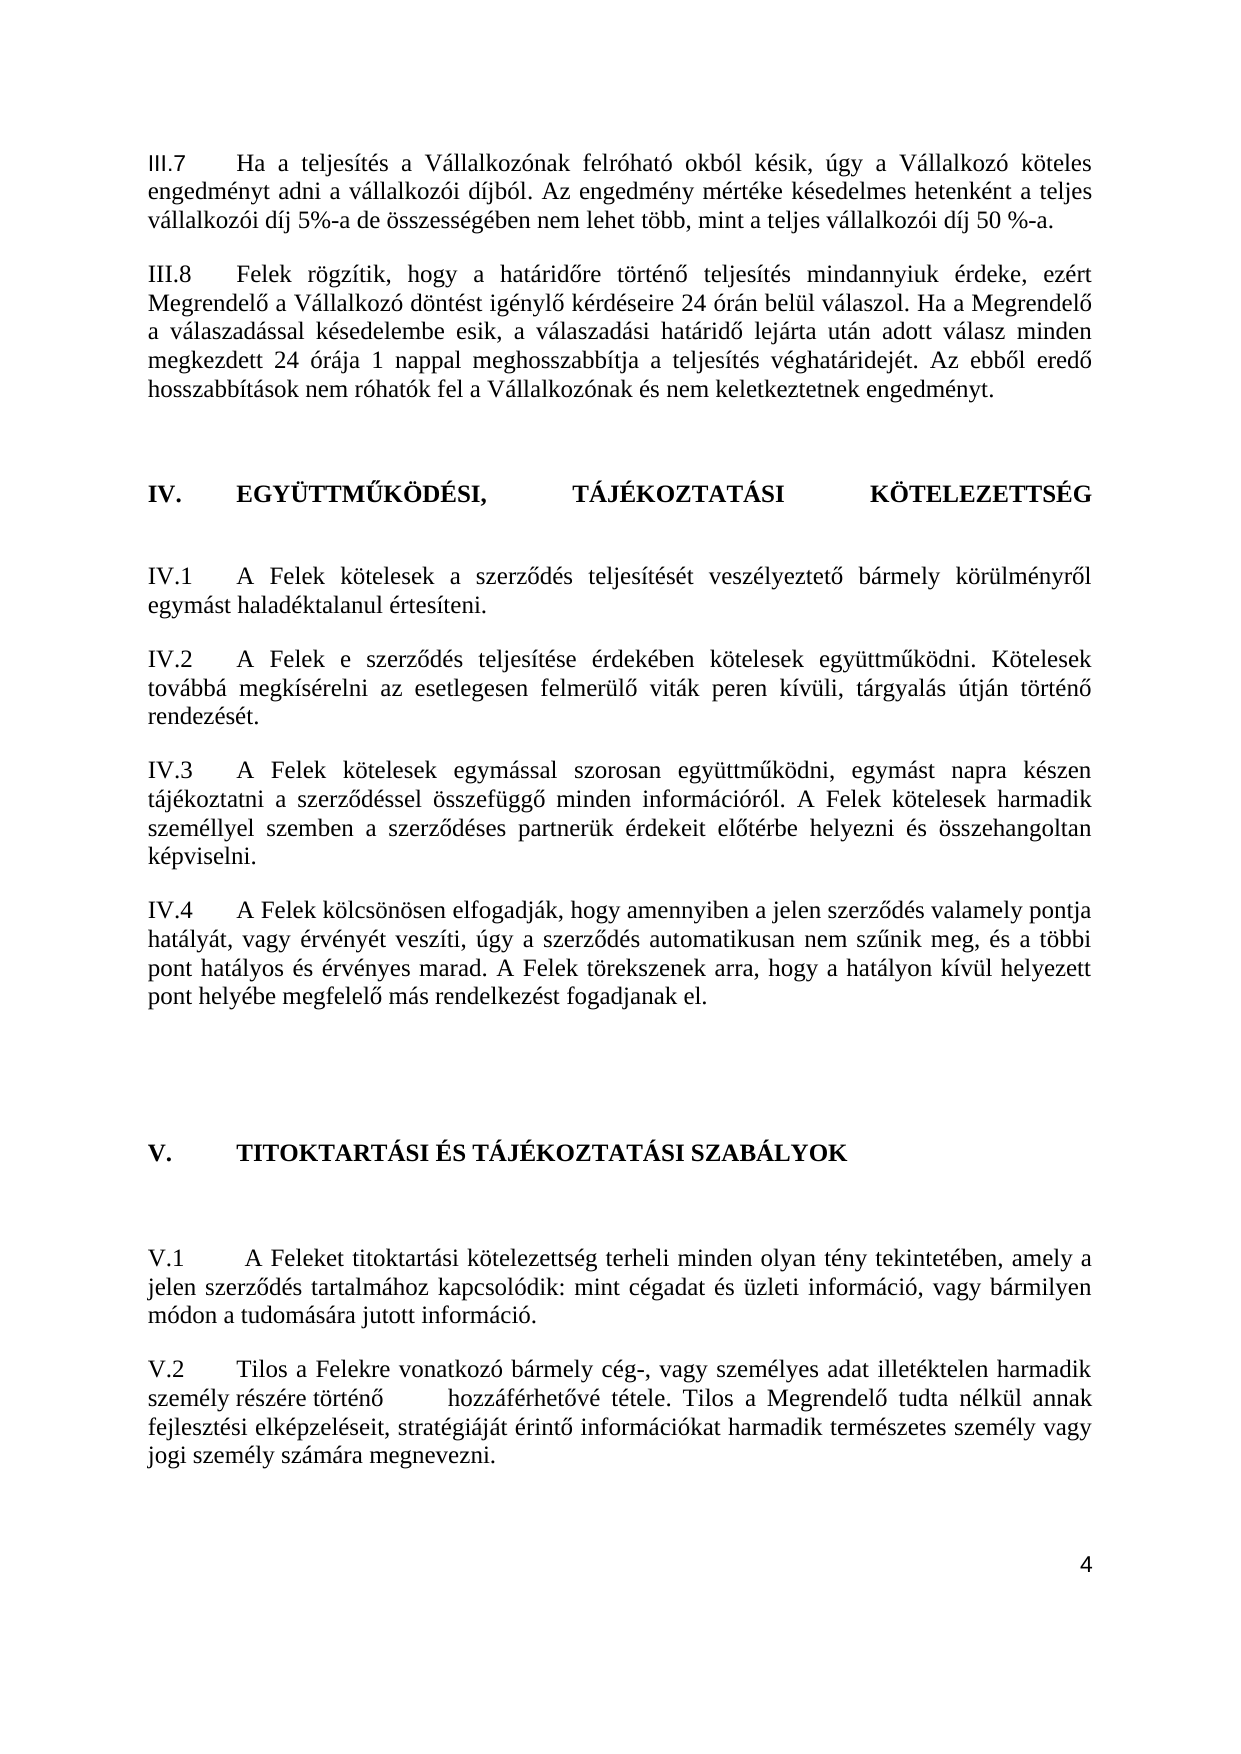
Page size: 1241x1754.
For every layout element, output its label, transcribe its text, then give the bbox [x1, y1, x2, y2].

list A Felek e szerződés teljesítése érdekében kötelesek együttműködni. Kötelesek továbbá megkísérelni az esetlegesen felmerülő viták peren kívüli, tárgyalás útján történő rendezését. [148, 644, 1093, 730]
list A Felek kötelesek egymással szorosan együttműködni, egymást napra készen tájékoztatni a szerződéssel összefüggő minden információról. A Felek kötelesek harmadik személlyel szemben a szerződéses partnerük érdekeit előtérbe helyezni és összehangoltan képviselni. [148, 755, 1093, 870]
list A Feleket titoktartási kötelezettség terheli minden olyan tény tekintetében, amely a jelen szerződés tartalmához kapcsolódik: mint cégadat és üzleti információ, vagy bármilyen módon a tudomására jutott információ. [148, 1243, 1093, 1329]
list A Felek kötelesek a szerződés teljesítését veszélyeztető bármely körülményről egymást haladéktalanul értesíteni. [148, 561, 1093, 619]
list Felek rögzítik, hogy a határidőre történő teljesítés mindannyiuk érdeke, ezért Megrendelő a Vállalkozó döntést igénylő kérdéseire 24 órán belül válaszol. Ha a Megrendelő a válaszadással késedelembe esik, a válaszadási határidő lejárta után adott válasz minden megkezdett 24 órája 1 nappal meghosszabbítja a teljesítés véghatáridejét. Az ebből eredő hosszabbítások nem róhatók fel a Vállalkozónak és nem keletkeztetnek engedményt. [148, 259, 1093, 403]
list EGYÜTTMŰKÖDÉSI, TÁJÉKOZTATÁSI KÖTELEZETTSÉG [148, 479, 1093, 536]
list Ha a teljesítés a Vállalkozónak felróható okból késik, úgy a Vállalkozó köteles engedményt adni a vállalkozói díjból. Az engedmény mértéke késedelmes hetenként a teljes vállalkozói díj 5%-a de összességében nem lehet több, mint a teljes vállalkozói díj 50 %-a. [148, 148, 1093, 234]
list TITOKTARTÁSI ÉS TÁJÉKOZTATÁSI SZABÁLYOK [148, 1138, 1093, 1167]
list A Felek kölcsönösen elfogadják, hogy amennyiben a jelen szerződés valamely pontja hatályát, vagy érvényét veszíti, úgy a szerződés automatikusan nem szűnik meg, és a többi pont hatályos és érvényes marad. A Felek törekszenek arra, hogy a hatályon kívül helyezett pont helyébe megfelelő más rendelkezést fogadjanak el. [148, 895, 1093, 1010]
list Tilos a Felekre vonatkozó bármely cég-, vagy személyes adat illetéktelen harmadik személy részére történő hozzáférhetővé tétele. Tilos a Megrendelő tudta nélkül annak fejlesztési elképzeléseit, stratégiáját érintő információkat harmadik természetes személy vagy jogi személy számára megnevezni. [148, 1354, 1093, 1469]
